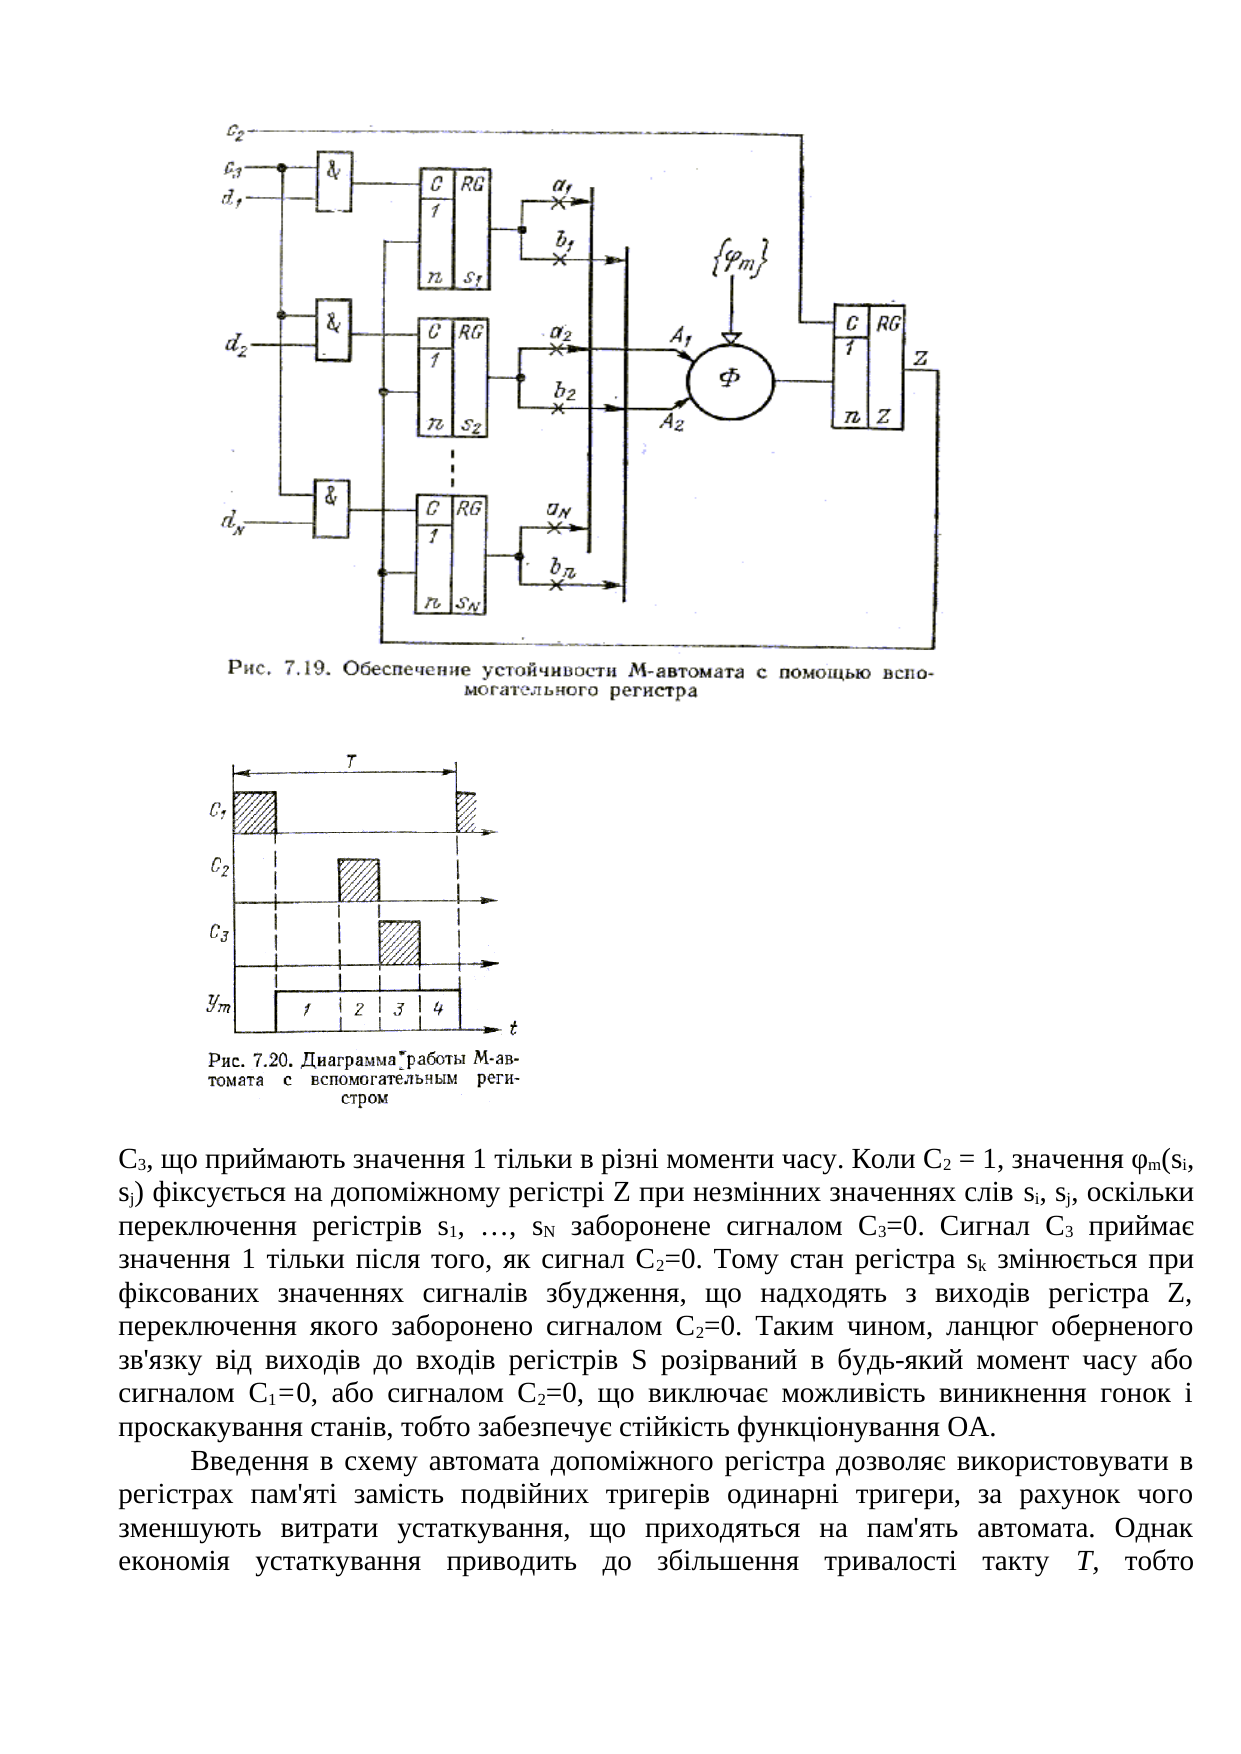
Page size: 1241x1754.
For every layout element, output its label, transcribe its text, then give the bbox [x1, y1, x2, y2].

text С3, що приймають значення 1 тільки в різні моменти часу. Коли С2 = 1, значення φm(si, sj) фіксується на допоміжному регістрі Z при незмінних значеннях слів si, sj, оскільки переключення регістрів s1, …, sN заборонене сигналом С3=0. Сигнал С3 приймає значення 1 тільки після того, як сигнал С2=0. Тому стан регістра sk змінюється при фіксованих значеннях сигналів збудження, що надходять з виходів регістра Z, переключення якого заборонено сигналом С2=0. Таким чином, ланцюг оберненого зв'язку від виходів до входів регістрів S розірваний в будь-який момент часу або сигналом С1=0, або сигналом С2=0, що виключає можливість виникнення гонок і проскакування станів, тобто забезпечує стійкість функціонування ОА. [118, 1141, 1194, 1443]
picture [190, 118, 955, 708]
picture [196, 752, 528, 1112]
text Введення в схему автомата допоміжного регістра дозволяє використовувати в регістрах пам'яті замість подвійних тригерів одинарні тригери, за рахунок чого зменшують витрати устаткування, що приходяться на пам'ять автомата. Однак економія устаткування приводить до збільшення тривалості такту Т, тобто [118, 1443, 1194, 1577]
